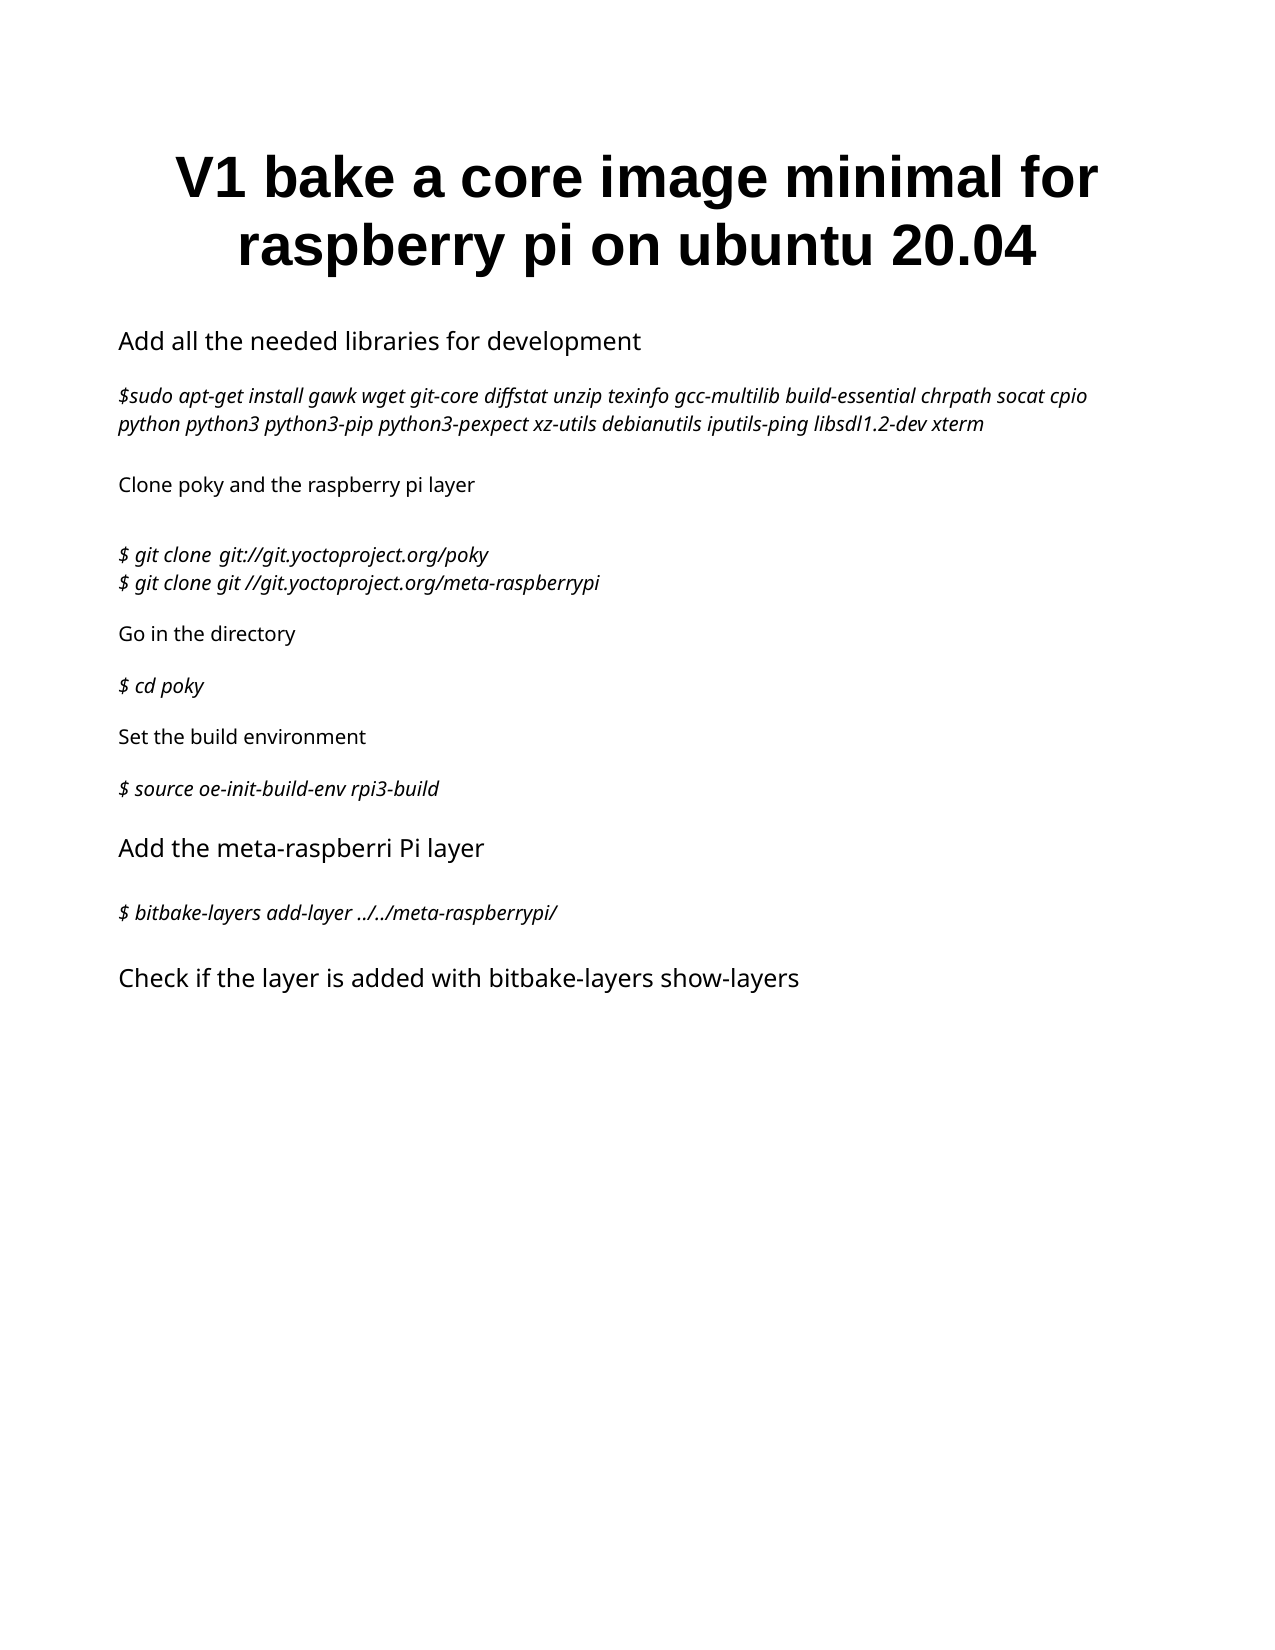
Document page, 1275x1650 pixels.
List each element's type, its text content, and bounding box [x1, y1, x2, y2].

text Set the build environment [118, 723, 1157, 751]
text Go in the directory [118, 620, 1157, 648]
title V1 bake a core image minimal for raspberry pi on ubuntu 20.04 [118, 143, 1157, 277]
text $ git clone git //git.yoctoproject.org/meta-raspberrypi [118, 569, 1157, 596]
text $ bitbake-layers add-layer ../../meta-raspberrypi/ [118, 899, 1157, 926]
text Check if the layer is added with bitbake-layers show-layers [118, 961, 1157, 994]
text $sudo apt-get install gawk wget git-core diffstat unzip texinfo gcc-multilib build-essential chrpath socat cpio python python3 python3-pip python3-pexpect xz-utils debianutils iputils-ping libsdl1.2-dev xterm [118, 382, 1157, 437]
text Add all the needed libraries for development [118, 324, 1157, 358]
text $ git clone git://git.yoctoproject.org/poky [118, 541, 1157, 569]
text $ source oe-init-build-env rpi3-build [118, 774, 1157, 802]
text Add the meta-raspberri Pi layer [118, 831, 1157, 865]
text $ cd poky [118, 671, 1157, 699]
text Clone poky and the raspberry pi layer [118, 471, 1157, 499]
